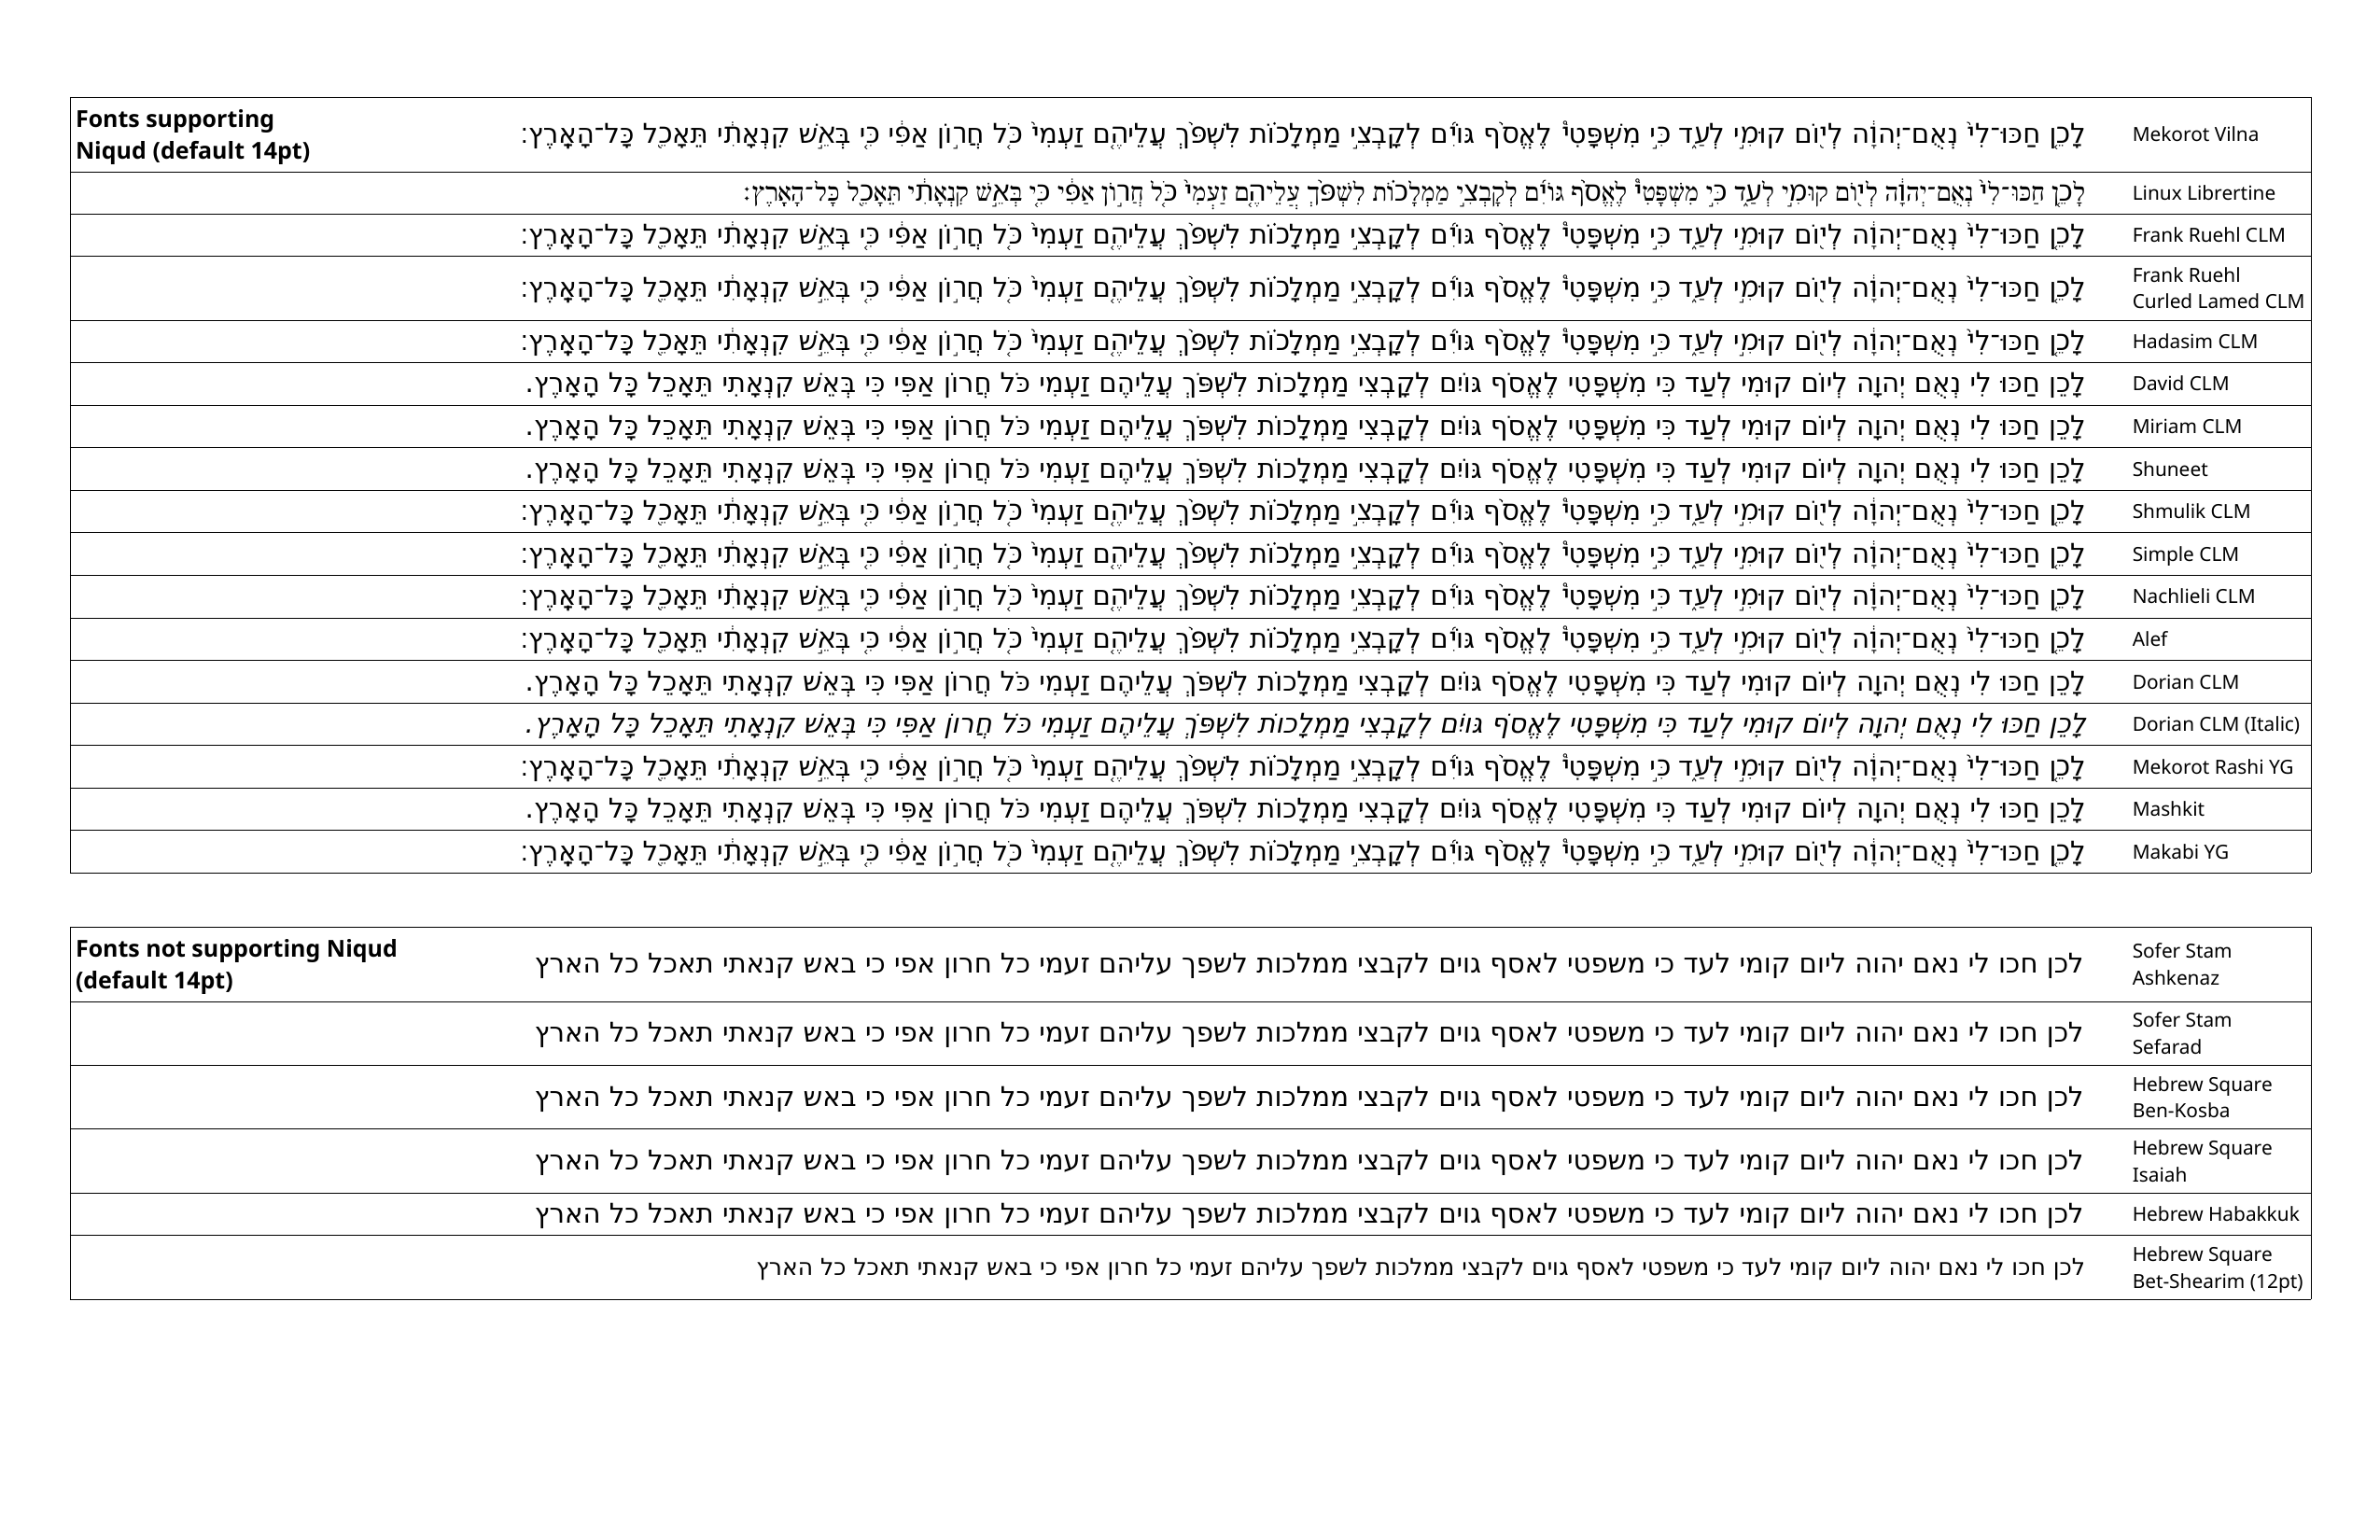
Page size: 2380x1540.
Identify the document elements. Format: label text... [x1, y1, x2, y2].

table_cell Shmulik CLM [2127, 491, 2311, 532]
table_cell [71, 173, 354, 213]
table_cell לָכֵ֤ן חַכּוּ־לִי֙ נְאֻם־יְהוָ֔ה לְי֖וֹם קוּמִ֣י לְעַ֑ד כִּ֣י מִשְׁפָּטִי֩ לֶאֱסֹ֨ף גּוֹיִ֜ם לְקָבְצִ֣י מַמְלָכ֗וֹת לִשְׁפֹּ֨ךְ עֲלֵיהֶ֤ם זַעְמִי֙ כֹּ֚ל חֲר֣וֹן אַפִּ֔י כִּ֚י בְּאֵ֣שׁ קִנְאָתִ֔י תֵּאָכֵ֖ל כָּל־הָאָֽרֶץ׃ [354, 576, 2092, 618]
table_header Fonts supporting Niqud (default 14pt) [71, 98, 354, 172]
table_cell Simple CLM [2127, 533, 2311, 575]
table_cell [71, 1002, 424, 1065]
table_header [2092, 928, 2127, 1001]
table_header Fonts not supporting Niqud (default 14pt) [71, 928, 424, 1001]
table_cell [2092, 661, 2127, 703]
table_cell [2092, 215, 2127, 256]
table_cell Hebrew Habakkuk [2127, 1194, 2311, 1235]
table_cell [2092, 1066, 2127, 1128]
table_cell לכן חכו לי נאם יהוה ליום קומי לעד כי משפטי לאסף גוים לקבצי ממלכות לשפך עליהם זעמי כל חרון אפי כי באש קנאתי תאכל כל הארץ [71, 1194, 2092, 1235]
table_cell [2092, 576, 2127, 618]
table_header Mekorot Vilna [2127, 98, 2311, 172]
table_cell לָכֵ֤ן חַכּוּ־לִי֙ נְאֻם־יְהוָ֔ה לְי֖וֹם קוּמִ֣י לְעַ֑ד כִּ֣י מִשְׁפָּטִי֩ לֶאֱסֹ֨ף גּוֹיִ֜ם לְקָבְצִ֣י מַמְלָכ֗וֹת לִשְׁפֹּ֨ךְ עֲלֵיהֶ֤ם זַעְמִי֙ כֹּ֚ל חֲר֣וֹן אַפִּ֔י כִּ֚י בְּאֵ֣שׁ קִנְאָתִ֔י תֵּאָכֵ֖ל כָּל־הָאָֽרֶץ׃ [354, 257, 2092, 319]
table_cell [2092, 173, 2127, 213]
table_cell לָכֵן חַכּוּ לִי נְאֻם יְהוָה לְיוֹם קוּמִי לְעַד כִּי מִשְׁפָּטִי לֶאֱסֹף גּוֹיִם לְקָבְצִי מַמְלָכוֹת לִשְׁפֹּךְ עֲלֵיהֶם זַעְמִי כֹּל חֲרוֹן אַפִּי כִּי בְּאֵשׁ קִנְאָתִי תֵּאָכֵל כָּל הָאָרֶץ.‏ [354, 406, 2092, 447]
table_cell [71, 406, 354, 447]
table_cell Miriam CLM [2127, 406, 2311, 447]
table_cell לָכֵ֤ן חַכּוּ־לִי֙ נְאֻם־יְהוָ֔ה לְי֖וֹם קוּמִ֣י לְעַ֑ד כִּ֣י מִשְׁפָּטִי֩ לֶאֱסֹ֨ף גּוֹיִ֜ם לְקָבְצִ֣י מַמְלָכ֗וֹת לִשְׁפֹּ֨ךְ עֲלֵיהֶ֤ם זַעְמִי֙ כֹּ֚ל חֲר֣וֹן אַפִּ֔י כִּ֚י בְּאֵ֣שׁ קִנְאָתִ֔י תֵּאָכֵ֖ל כָּל־הָאָֽרֶץ׃ [354, 215, 2092, 256]
table_cell [71, 619, 354, 660]
table_cell Makabi YG [2127, 831, 2311, 873]
table_cell לָכֵ֤ן חַכּוּ־לִי֙ נְאֻם־יְהוָ֔ה לְי֖וֹם קוּמִ֣י לְעַ֑ד כִּ֣י מִשְׁפָּטִי֩ לֶאֱסֹ֨ף גּוֹיִ֜ם לְקָבְצִ֣י מַמְלָכ֗וֹת לִשְׁפֹּ֨ךְ עֲלֵיהֶ֤ם זַעְמִי֙ כֹּ֚ל חֲר֣וֹן אַפִּ֔י כִּ֚י בְּאֵ֣שׁ קִנְאָתִ֔י תֵּאָכֵ֖ל כָּל־הָאָֽרֶץ׃ [354, 619, 2092, 660]
table_cell Mashkit [2127, 789, 2311, 830]
table_header [2092, 98, 2127, 172]
table_cell לָכֵ֤ן חַכּוּ־לִי֙ נְאֻם־יְהוָ֔ה לְי֖וֹם קוּמִ֣י לְעַ֑ד כִּ֣י מִשְׁפָּטִי֩ לֶאֱסֹ֨ף גּוֹיִ֜ם לְקָבְצִ֣י מַמְלָכ֗וֹת לִשְׁפֹּ֨ךְ עֲלֵיהֶ֤ם זַעְמִי֙ כֹּ֚ל חֲר֣וֹן אַפִּ֔י כִּ֚י בְּאֵ֣שׁ קִנְאָתִ֔י תֵּאָכֵ֖ל כָּל־הָאָֽרֶץ׃ [71, 746, 2092, 788]
table_cell [71, 363, 354, 404]
table_header לכן חכו לי נאם יהוה ליום קומי לעד כי משפטי לאסף גוים לקבצי ממלכות לשפך עליהם זעמי כל חרון אפי כי באש קנאתי תאכל כל הארץ [425, 928, 2092, 1001]
table_cell [2092, 257, 2127, 319]
table_cell [2092, 406, 2127, 447]
table_cell Shuneet [2127, 448, 2311, 490]
table_cell [71, 533, 354, 575]
table_cell לָכֵ֤ן חַכּוּ־לִי֙ נְאֻם־יְהוָ֔ה לְי֖וֹם קוּמִ֣י לְעַ֑ד כִּ֣י מִשְׁפָּטִי֩ לֶאֱסֹ֨ף גּוֹיִ֜ם לְקָבְצִ֣י מַמְלָכ֗וֹת לִשְׁפֹּ֨ךְ עֲלֵיהֶ֤ם זַעְמִי֙ כֹּ֚ל חֲר֣וֹן אַפִּ֔י כִּ֚י בְּאֵ֣שׁ קִנְאָתִ֔י תֵּאָכֵ֖ל כָּל־הָאָֽרֶץ׃ [354, 173, 2092, 213]
table_cell Hebrew Square Ben-Kosba [2127, 1066, 2311, 1128]
table_cell [2092, 363, 2127, 404]
table_cell [2092, 1236, 2127, 1299]
table_cell [71, 321, 354, 362]
table_cell [2092, 831, 2127, 873]
table_cell Nachlieli CLM [2127, 576, 2311, 618]
table_cell [2092, 704, 2127, 745]
table_cell [2092, 321, 2127, 362]
table_cell Mekorot Rashi YG [2127, 746, 2311, 788]
table_cell Frank Ruehl CLM [2127, 215, 2311, 256]
table_cell לָכֵ֤ן חַכּוּ־לִי֙ נְאֻם־יְהוָ֔ה לְי֖וֹם קוּמִ֣י לְעַ֑ד כִּ֣י מִשְׁפָּטִי֩ לֶאֱסֹ֨ף גּוֹיִ֜ם לְקָבְצִ֣י מַמְלָכ֗וֹת לִשְׁפֹּ֨ךְ עֲלֵיהֶ֤ם זַעְמִי֙ כֹּ֚ל חֲר֣וֹן אַפִּ֔י כִּ֚י בְּאֵ֣שׁ קִנְאָתִ֔י תֵּאָכֵ֖ל כָּל־הָאָֽרֶץ׃ [71, 831, 2092, 873]
table_cell Sofer Stam Sefarad [2127, 1002, 2311, 1065]
table_cell [2092, 1194, 2127, 1235]
table_cell Linux Librertine [2127, 173, 2311, 213]
table_cell [2092, 533, 2127, 575]
table_cell [71, 576, 354, 618]
table_cell לָכֵן חַכּוּ לִי נְאֻם יְהוָה לְיוֹם קוּמִי לְעַד כִּי מִשְׁפָּטִי לֶאֱסֹף גּוֹיִם לְקָבְצִי מַמְלָכוֹת לִשְׁפֹּךְ עֲלֵיהֶם זַעְמִי כֹּל חֲרוֹן אַפִּי כִּי בְּאֵשׁ קִנְאָתִי תֵּאָכֵל כָּל הָאָרֶץ.‏ [354, 448, 2092, 490]
table_cell [71, 257, 354, 319]
table_cell לָכֵן חַכּוּ לִי נְאֻם יְהוָה לְיוֹם קוּמִי לְעַד כִּי מִשְׁפָּטִי לֶאֱסֹף גּוֹיִם לְקָבְצִי מַמְלָכוֹת לִשְׁפֹּךְ עֲלֵיהֶם זַעְמִי כֹּל חֲרוֹן אַפִּי כִּי בְּאֵשׁ קִנְאָתִי תֵּאָכֵל כָּל הָאָרֶץ.‏ [71, 704, 2092, 745]
table_header לָכֵ֤ן חַכּוּ־לִי֙ נְאֻם־יְהוָ֔ה לְי֖וֹם קוּמִ֣י לְעַ֑ד כִּ֣י מִשְׁפָּטִי֩ לֶאֱסֹ֨ף גּוֹיִ֜ם לְקָבְצִ֣י מַמְלָכ֗וֹת לִשְׁפֹּ֨ךְ עֲלֵיהֶ֤ם זַעְמִי֙ כֹּ֚ל חֲר֣וֹן אַפִּ֔י כִּ֚י בְּאֵ֣שׁ קִנְאָתִ֔י תֵּאָכֵ֖ל כָּל־הָאָֽרֶץ׃ [354, 98, 2092, 172]
table_cell [71, 448, 354, 490]
table_cell לָכֵ֤ן חַכּוּ־לִי֙ נְאֻם־יְהוָ֔ה לְי֖וֹם קוּמִ֣י לְעַ֑ד כִּ֣י מִשְׁפָּטִי֩ לֶאֱסֹ֨ף גּוֹיִ֜ם לְקָבְצִ֣י מַמְלָכ֗וֹת לִשְׁפֹּ֨ךְ עֲלֵיהֶ֤ם זַעְמִי֙ כֹּ֚ל חֲר֣וֹן אַפִּ֔י כִּ֚י בְּאֵ֣שׁ קִנְאָתִ֔י תֵּאָכֵ֖ל כָּל־הָאָֽרֶץ׃ [354, 321, 2092, 362]
table_cell Frank Ruehl Curled Lamed CLM [2127, 257, 2311, 319]
table_cell [2092, 491, 2127, 532]
table_cell [71, 215, 354, 256]
table_cell David CLM [2127, 363, 2311, 404]
table_cell Hadasim CLM [2127, 321, 2311, 362]
table_cell לָכֵן חַכּוּ לִי נְאֻם יְהוָה לְיוֹם קוּמִי לְעַד כִּי מִשְׁפָּטִי לֶאֱסֹף גּוֹיִם לְקָבְצִי מַמְלָכוֹת לִשְׁפֹּךְ עֲלֵיהֶם זַעְמִי כֹּל חֲרוֹן אַפִּי כִּי בְּאֵשׁ קִנְאָתִי תֵּאָכֵל כָּל הָאָרֶץ.‏ [71, 661, 2092, 703]
table_cell לכן חכו לי נאם יהוה ליום קומי לעד כי משפטי לאסף גוים לקבצי ממלכות לשפך עליהם זעמי כל חרון אפי כי באש קנאתי תאכל כל הארץ [71, 1129, 2092, 1193]
table_cell [2092, 1129, 2127, 1193]
table_cell [2092, 619, 2127, 660]
table_cell Hebrew Square Isaiah [2127, 1129, 2311, 1193]
table_cell [2092, 789, 2127, 830]
table_header Sofer Stam Ashkenaz [2127, 928, 2311, 1001]
table_cell לָכֵ֤ן חַכּוּ־לִי֙ נְאֻם־יְהוָ֔ה לְי֖וֹם קוּמִ֣י לְעַ֑ד כִּ֣י מִשְׁפָּטִי֩ לֶאֱסֹ֨ף גּוֹיִ֜ם לְקָבְצִ֣י מַמְלָכ֗וֹת לִשְׁפֹּ֨ךְ עֲלֵיהֶ֤ם זַעְמִי֙ כֹּ֚ל חֲר֣וֹן אַפִּ֔י כִּ֚י בְּאֵ֣שׁ קִנְאָתִ֔י תֵּאָכֵ֖ל כָּל־הָאָֽרֶץ׃ [354, 533, 2092, 575]
table_cell לָכֵ֤ן חַכּוּ־לִי֙ נְאֻם־יְהוָ֔ה לְי֖וֹם קוּמִ֣י לְעַ֑ד כִּ֣י מִשְׁפָּטִי֩ לֶאֱסֹ֨ף גּוֹיִ֜ם לְקָבְצִ֣י מַמְלָכ֗וֹת לִשְׁפֹּ֨ךְ עֲלֵיהֶ֤ם זַעְמִי֙ כֹּ֚ל חֲר֣וֹן אַפִּ֔י כִּ֚י בְּאֵ֣שׁ קִנְאָתִ֔י תֵּאָכֵ֖ל כָּל־הָאָֽרֶץ׃ [71, 491, 2092, 532]
table_cell לָכֵן חַכּוּ לִי נְאֻם יְהוָה לְיוֹם קוּמִי לְעַד כִּי מִשְׁפָּטִי לֶאֱסֹף גּוֹיִם לְקָבְצִי מַמְלָכוֹת לִשְׁפֹּךְ עֲלֵיהֶם זַעְמִי כֹּל חֲרוֹן אַפִּי כִּי בְּאֵשׁ קִנְאָתִי תֵּאָכֵל כָּל הָאָרֶץ.‏ [71, 789, 2092, 830]
table_cell [2092, 746, 2127, 788]
table_cell Alef [2127, 619, 2311, 660]
table_cell [2092, 1002, 2127, 1065]
table_cell לכן חכו לי נאם יהוה ליום קומי לעד כי משפטי לאסף גוים לקבצי ממלכות לשפך עליהם זעמי כל חרון אפי כי באש קנאתי תאכל כל הארץ [425, 1002, 2092, 1065]
table_cell Hebrew Square Bet-Shearim (12pt) [2127, 1236, 2311, 1299]
table_cell לכן חכו לי נאם יהוה ליום קומי לעד כי משפטי לאסף גוים לקבצי ממלכות לשפך עליהם זעמי כל חרון אפי כי באש קנאתי תאכל כל הארץ [71, 1066, 2092, 1128]
table_cell לכן חכו לי נאם יהוה ליום קומי לעד כי משפטי לאסף גוים לקבצי ממלכות לשפך עליהם זעמי כל חרון אפי כי באש קנאתי תאכל כל הארץ [71, 1236, 2092, 1299]
table_cell לָכֵן חַכּוּ לִי נְאֻם יְהוָה לְיוֹם קוּמִי לְעַד כִּי מִשְׁפָּטִי לֶאֱסֹף גּוֹיִם לְקָבְצִי מַמְלָכוֹת לִשְׁפֹּךְ עֲלֵיהֶם זַעְמִי כֹּל חֲרוֹן אַפִּי כִּי בְּאֵשׁ קִנְאָתִי תֵּאָכֵל כָּל הָאָרֶץ.‏ [354, 363, 2092, 404]
table_cell Dorian CLM [2127, 661, 2311, 703]
table_cell Dorian CLM (Italic) [2127, 704, 2311, 745]
table_cell [2092, 448, 2127, 490]
